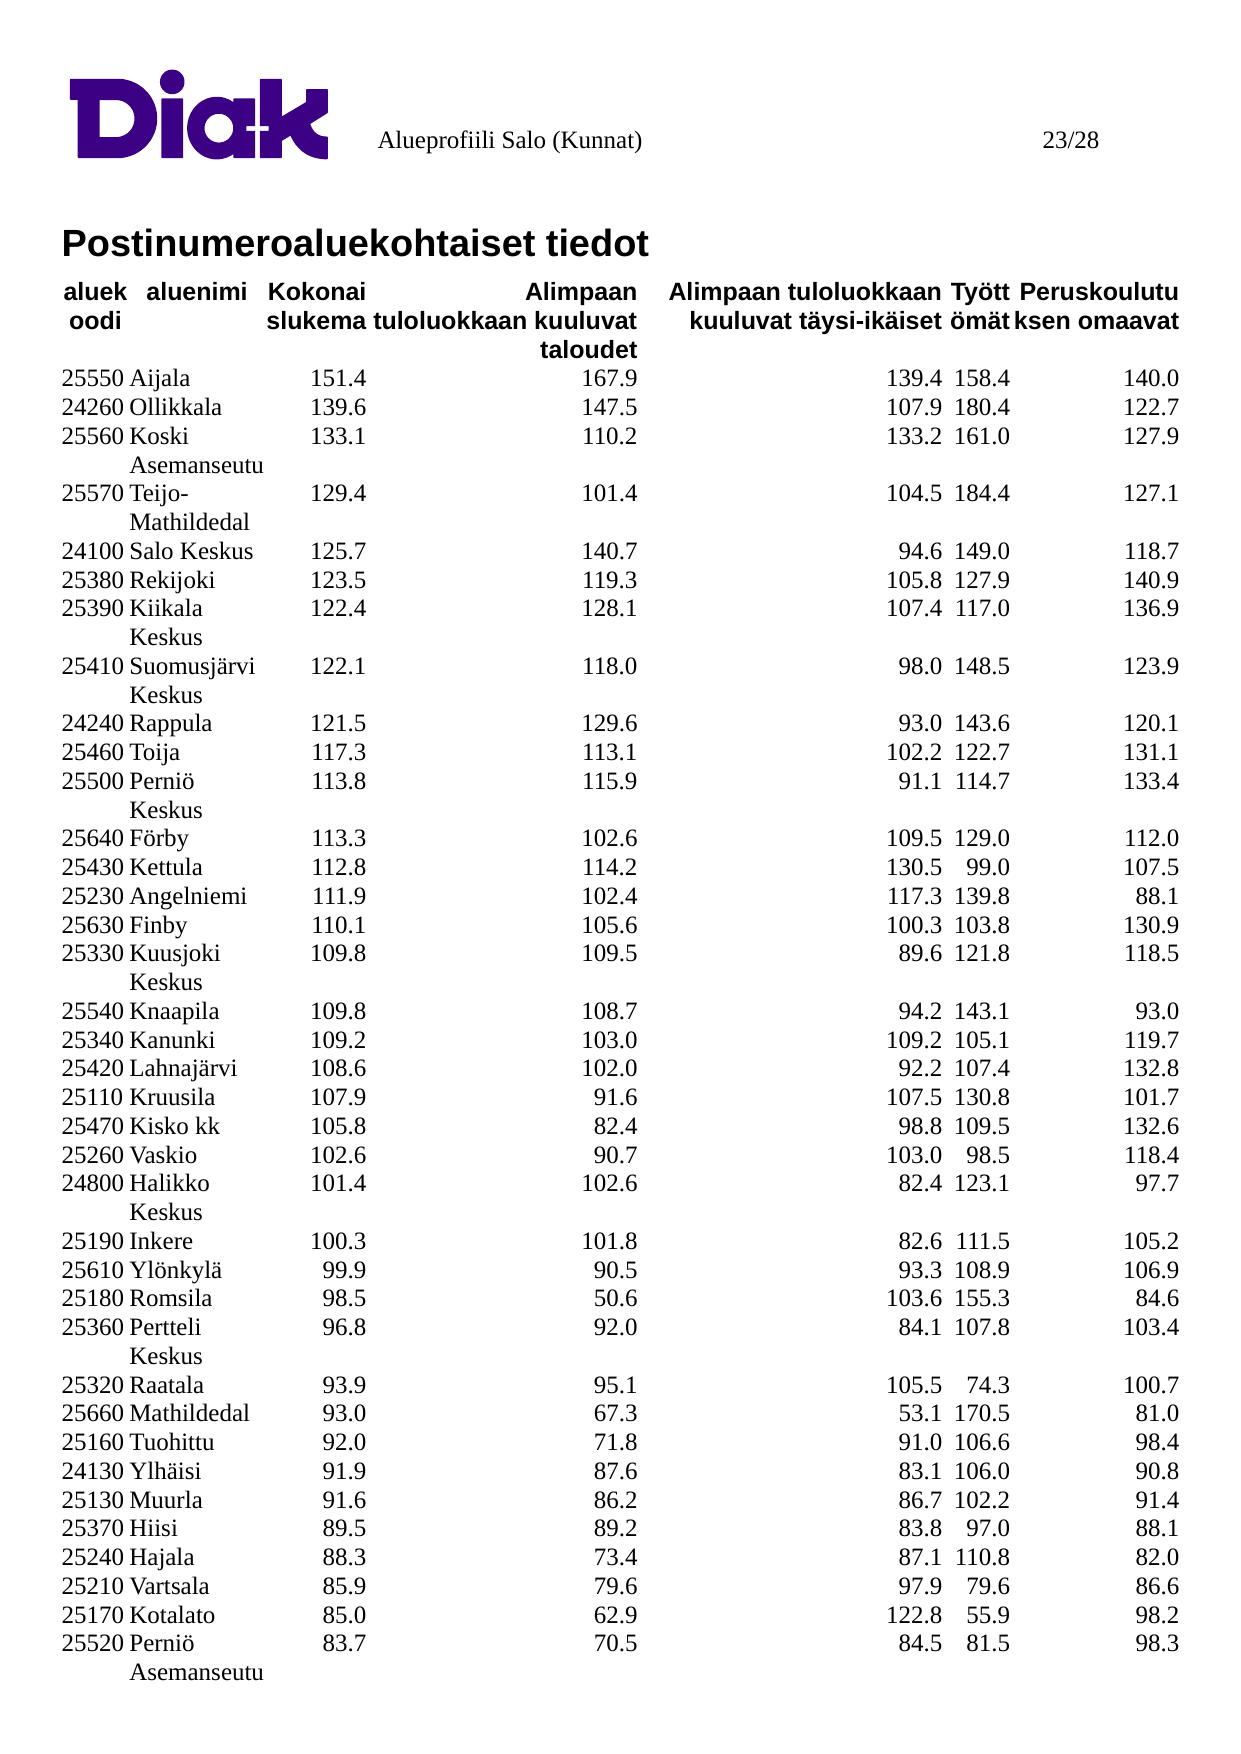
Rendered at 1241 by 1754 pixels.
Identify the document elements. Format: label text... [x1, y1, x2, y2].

table_cell Ylönkylä [129, 1255, 264, 1283]
table_cell 107.9 [265, 1082, 366, 1111]
table_cell Kotalato [129, 1600, 264, 1628]
table_cell 151.4 [265, 364, 366, 392]
table_cell 106.6 [942, 1427, 1010, 1456]
table_cell 83.1 [637, 1456, 942, 1485]
table_cell 87.1 [637, 1542, 942, 1571]
table_cell 82.4 [637, 1169, 942, 1226]
table_cell Lahnajärvi [129, 1054, 264, 1082]
table_cell Koski Asemanseutu [129, 421, 264, 478]
table_cell 25640 [61, 824, 129, 852]
table_cell 25160 [61, 1427, 129, 1456]
table_cell 25210 [61, 1571, 129, 1600]
table_cell 84.5 [637, 1629, 942, 1686]
table_cell 112.8 [265, 852, 366, 881]
table_cell Hiisi [129, 1514, 264, 1542]
table_cell 70.5 [366, 1629, 637, 1686]
table_cell 99.0 [942, 852, 1010, 881]
table_cell 25560 [61, 421, 129, 478]
table_cell 55.9 [942, 1600, 1010, 1628]
table_cell 123.1 [942, 1169, 1010, 1226]
table_cell 133.2 [637, 421, 942, 478]
table_cell 25260 [61, 1140, 129, 1168]
table_cell 107.5 [637, 1082, 942, 1111]
table_cell 25360 [61, 1312, 129, 1370]
table_cell 89.6 [637, 939, 942, 996]
table_cell 139.8 [942, 881, 1010, 910]
table_cell 100.3 [265, 1226, 366, 1255]
table_cell 93.9 [265, 1370, 366, 1398]
table_header Peruskoulutuksen omaavat [1010, 277, 1179, 363]
table_cell 101.4 [366, 479, 637, 536]
table_cell 25340 [61, 1025, 129, 1053]
table_cell 105.1 [942, 1025, 1010, 1053]
table_cell 25610 [61, 1255, 129, 1283]
table_cell Salo Keskus [129, 536, 264, 565]
table_cell 121.5 [265, 709, 366, 737]
table_cell 108.6 [265, 1054, 366, 1082]
table_cell 25550 [61, 364, 129, 392]
table_cell Aijala [129, 364, 264, 392]
table_header aluenimi [129, 277, 264, 363]
table_cell 140.9 [1010, 565, 1179, 593]
table_cell 110.1 [265, 910, 366, 938]
table_cell 127.9 [942, 565, 1010, 593]
table_cell 133.4 [1010, 766, 1179, 823]
table_cell 121.8 [942, 939, 1010, 996]
table_cell 184.4 [942, 479, 1010, 536]
table_cell Raatala [129, 1370, 264, 1398]
table_cell 25380 [61, 565, 129, 593]
table_cell 147.5 [366, 392, 637, 421]
table_cell 86.2 [366, 1485, 637, 1513]
table_cell 25410 [61, 651, 129, 708]
table_cell Ylhäisi [129, 1456, 264, 1485]
table_cell 119.3 [366, 565, 637, 593]
table_cell 180.4 [942, 392, 1010, 421]
table_cell 101.8 [366, 1226, 637, 1255]
table_cell 91.6 [366, 1082, 637, 1111]
table_cell Vaskio [129, 1140, 264, 1168]
table_cell Pertteli Keskus [129, 1312, 264, 1370]
table_cell 109.5 [942, 1111, 1010, 1140]
table_cell 130.5 [637, 852, 942, 881]
table_cell 84.1 [637, 1312, 942, 1370]
table_cell Kiikala Keskus [129, 594, 264, 651]
table_cell 102.6 [366, 824, 637, 852]
table_cell 74.3 [942, 1370, 1010, 1398]
table_cell 129.0 [942, 824, 1010, 852]
table_cell 102.6 [265, 1140, 366, 1168]
table_cell Förby [129, 824, 264, 852]
table_cell 167.9 [366, 364, 637, 392]
table_cell Knaapila [129, 996, 264, 1025]
table_header aluekoodi [61, 277, 129, 363]
table_cell 117.0 [942, 594, 1010, 651]
table_cell 91.1 [637, 766, 942, 823]
table_cell 92.2 [637, 1054, 942, 1082]
table_cell 107.8 [942, 1312, 1010, 1370]
table_cell 91.4 [1010, 1485, 1179, 1513]
table_cell 81.0 [1010, 1399, 1179, 1427]
table_cell 111.5 [942, 1226, 1010, 1255]
table_cell 25520 [61, 1629, 129, 1686]
table_cell 113.8 [265, 766, 366, 823]
table_cell 102.6 [366, 1169, 637, 1226]
table_cell 25630 [61, 910, 129, 938]
table_cell 105.5 [637, 1370, 942, 1398]
table_cell Inkere [129, 1226, 264, 1255]
table_header Työttömät [942, 277, 1010, 363]
table_cell 104.5 [637, 479, 942, 536]
table_cell Muurla [129, 1485, 264, 1513]
table_cell 118.5 [1010, 939, 1179, 996]
table_cell 84.6 [1010, 1284, 1179, 1312]
table_cell 140.7 [366, 536, 637, 565]
table_cell 81.5 [942, 1629, 1010, 1686]
table_cell 25430 [61, 852, 129, 881]
table_cell 93.3 [637, 1255, 942, 1283]
table_cell Romsila [129, 1284, 264, 1312]
table_cell 130.9 [1010, 910, 1179, 938]
table_cell 105.2 [1010, 1226, 1179, 1255]
table_cell 25180 [61, 1284, 129, 1312]
table_cell 123.9 [1010, 651, 1179, 708]
table_cell 107.5 [1010, 852, 1179, 881]
table_cell 122.8 [637, 1600, 942, 1628]
table_cell 25660 [61, 1399, 129, 1427]
table_cell 85.0 [265, 1600, 366, 1628]
table_cell 140.0 [1010, 364, 1179, 392]
table_header Alimpaan tuloluokkaan kuuluvat täysi-ikäiset [637, 277, 942, 363]
table_cell 90.5 [366, 1255, 637, 1283]
table_cell Teijo-Mathildedal [129, 479, 264, 536]
table_cell 110.2 [366, 421, 637, 478]
table_cell 129.4 [265, 479, 366, 536]
table_cell 94.2 [637, 996, 942, 1025]
table_cell 96.8 [265, 1312, 366, 1370]
table_cell 91.9 [265, 1456, 366, 1485]
table_cell 107.9 [637, 392, 942, 421]
table_cell 122.1 [265, 651, 366, 708]
table_cell Kisko kk [129, 1111, 264, 1140]
table_cell Kruusila [129, 1082, 264, 1111]
table_cell 25500 [61, 766, 129, 823]
table_cell 133.1 [265, 421, 366, 478]
table_header Kokonaislukema [265, 277, 366, 363]
table_cell 86.7 [637, 1485, 942, 1513]
table_cell 128.1 [366, 594, 637, 651]
table_cell Halikko Keskus [129, 1169, 264, 1226]
table_cell 97.7 [1010, 1169, 1179, 1226]
table_cell Vartsala [129, 1571, 264, 1600]
table_cell 88.3 [265, 1542, 366, 1571]
table_cell 102.0 [366, 1054, 637, 1082]
table_cell 25460 [61, 737, 129, 766]
table_cell 97.9 [637, 1571, 942, 1600]
table_cell 115.9 [366, 766, 637, 823]
table_cell 106.0 [942, 1456, 1010, 1485]
table_cell 95.1 [366, 1370, 637, 1398]
table_cell 25230 [61, 881, 129, 910]
table_cell 143.1 [942, 996, 1010, 1025]
table_cell 82.4 [366, 1111, 637, 1140]
subtitle Postinumeroaluekohtaiset tiedot [61, 221, 1179, 265]
table_cell 129.6 [366, 709, 637, 737]
table_cell 108.9 [942, 1255, 1010, 1283]
table_cell 89.5 [265, 1514, 366, 1542]
table_cell 125.7 [265, 536, 366, 565]
table_cell 98.0 [637, 651, 942, 708]
table_cell 143.6 [942, 709, 1010, 737]
table_cell 24130 [61, 1456, 129, 1485]
table_cell 85.9 [265, 1571, 366, 1600]
table_cell 103.4 [1010, 1312, 1179, 1370]
table_cell 117.3 [637, 881, 942, 910]
table_cell Perniö Keskus [129, 766, 264, 823]
table_cell 93.0 [1010, 996, 1179, 1025]
table_cell 106.9 [1010, 1255, 1179, 1283]
table_cell 114.2 [366, 852, 637, 881]
table_cell 117.3 [265, 737, 366, 766]
table_cell 123.5 [265, 565, 366, 593]
table_cell 127.9 [1010, 421, 1179, 478]
table_cell 105.8 [265, 1111, 366, 1140]
table_cell 132.6 [1010, 1111, 1179, 1140]
table_cell 118.0 [366, 651, 637, 708]
table_cell 119.7 [1010, 1025, 1179, 1053]
table_cell 24100 [61, 536, 129, 565]
table_cell Finby [129, 910, 264, 938]
table_cell 132.8 [1010, 1054, 1179, 1082]
table_cell 86.6 [1010, 1571, 1179, 1600]
table_cell 148.5 [942, 651, 1010, 708]
table_cell 113.1 [366, 737, 637, 766]
table_cell 90.7 [366, 1140, 637, 1168]
table_cell 155.3 [942, 1284, 1010, 1312]
table_cell 122.7 [1010, 392, 1179, 421]
table_cell Suomusjärvi Keskus [129, 651, 264, 708]
table_cell 109.2 [637, 1025, 942, 1053]
table_cell 79.6 [366, 1571, 637, 1600]
table_cell Kuusjoki Keskus [129, 939, 264, 996]
table_cell Mathildedal [129, 1399, 264, 1427]
table_cell Rappula [129, 709, 264, 737]
table_cell 82.6 [637, 1226, 942, 1255]
table_cell 120.1 [1010, 709, 1179, 737]
table_cell 50.6 [366, 1284, 637, 1312]
table_cell 109.8 [265, 939, 366, 996]
table_cell 83.8 [637, 1514, 942, 1542]
table_cell 101.4 [265, 1169, 366, 1226]
table_cell 87.6 [366, 1456, 637, 1485]
table_cell 98.4 [1010, 1427, 1179, 1456]
table_cell 25110 [61, 1082, 129, 1111]
table_cell 98.5 [942, 1140, 1010, 1168]
table_cell 24240 [61, 709, 129, 737]
table_cell 111.9 [265, 881, 366, 910]
table_cell 25330 [61, 939, 129, 996]
table_cell 25540 [61, 996, 129, 1025]
table_cell 112.0 [1010, 824, 1179, 852]
table_cell 25130 [61, 1485, 129, 1513]
table_cell 99.9 [265, 1255, 366, 1283]
table_cell 92.0 [366, 1312, 637, 1370]
table_cell 93.0 [265, 1399, 366, 1427]
table_cell 105.6 [366, 910, 637, 938]
table_cell 25170 [61, 1600, 129, 1628]
table_cell Perniö Asemanseutu [129, 1629, 264, 1686]
table_cell 114.7 [942, 766, 1010, 823]
table_cell 110.8 [942, 1542, 1010, 1571]
table_cell 103.0 [637, 1140, 942, 1168]
table_cell 101.7 [1010, 1082, 1179, 1111]
table_cell 53.1 [637, 1399, 942, 1427]
table_cell 73.4 [366, 1542, 637, 1571]
table_cell 102.2 [637, 737, 942, 766]
table_cell 118.7 [1010, 536, 1179, 565]
table_cell 62.9 [366, 1600, 637, 1628]
table_cell 25420 [61, 1054, 129, 1082]
table_cell Kanunki [129, 1025, 264, 1053]
table_cell 82.0 [1010, 1542, 1179, 1571]
table_cell 109.2 [265, 1025, 366, 1053]
table_cell 118.4 [1010, 1140, 1179, 1168]
table_cell 25390 [61, 594, 129, 651]
table_cell Angelniemi [129, 881, 264, 910]
table_cell 100.7 [1010, 1370, 1179, 1398]
table_cell 103.8 [942, 910, 1010, 938]
table_cell 100.3 [637, 910, 942, 938]
table_cell 102.4 [366, 881, 637, 910]
table_cell 25370 [61, 1514, 129, 1542]
table_cell 88.1 [1010, 881, 1179, 910]
table_cell 127.1 [1010, 479, 1179, 536]
table_cell 93.0 [637, 709, 942, 737]
table_cell 83.7 [265, 1629, 366, 1686]
table_cell Tuohittu [129, 1427, 264, 1456]
table_cell Ollikkala [129, 392, 264, 421]
table_cell 139.4 [637, 364, 942, 392]
table_cell 122.4 [265, 594, 366, 651]
table_cell 170.5 [942, 1399, 1010, 1427]
table_cell Hajala [129, 1542, 264, 1571]
table_cell 131.1 [1010, 737, 1179, 766]
table_cell 108.7 [366, 996, 637, 1025]
table_cell Rekijoki [129, 565, 264, 593]
table_cell 98.8 [637, 1111, 942, 1140]
table_cell 25320 [61, 1370, 129, 1398]
table_cell 98.2 [1010, 1600, 1179, 1628]
table_cell 136.9 [1010, 594, 1179, 651]
table_cell 122.7 [942, 737, 1010, 766]
table_cell 103.6 [637, 1284, 942, 1312]
table_cell 98.3 [1010, 1629, 1179, 1686]
table_cell 130.8 [942, 1082, 1010, 1111]
table_cell 103.0 [366, 1025, 637, 1053]
table_cell 25190 [61, 1226, 129, 1255]
table_cell 109.8 [265, 996, 366, 1025]
table_cell 97.0 [942, 1514, 1010, 1542]
table_cell 113.3 [265, 824, 366, 852]
table_cell 24800 [61, 1169, 129, 1226]
table_header Alimpaan tuloluokkaan kuuluvat taloudet [366, 277, 637, 363]
table_cell 107.4 [942, 1054, 1010, 1082]
table_cell 158.4 [942, 364, 1010, 392]
table_cell 88.1 [1010, 1514, 1179, 1542]
table_cell 161.0 [942, 421, 1010, 478]
table_cell 25570 [61, 479, 129, 536]
table_cell 24260 [61, 392, 129, 421]
table_cell 67.3 [366, 1399, 637, 1427]
table_cell 107.4 [637, 594, 942, 651]
table_cell Kettula [129, 852, 264, 881]
table_cell 71.8 [366, 1427, 637, 1456]
table_cell 91.0 [637, 1427, 942, 1456]
table_cell 102.2 [942, 1485, 1010, 1513]
table_cell 25470 [61, 1111, 129, 1140]
table_cell 91.6 [265, 1485, 366, 1513]
table_cell 109.5 [366, 939, 637, 996]
table_cell 94.6 [637, 536, 942, 565]
table_cell 98.5 [265, 1284, 366, 1312]
table_cell 79.6 [942, 1571, 1010, 1600]
table_cell 105.8 [637, 565, 942, 593]
table_cell 92.0 [265, 1427, 366, 1456]
table_cell 25240 [61, 1542, 129, 1571]
table_cell Toija [129, 737, 264, 766]
table_cell 139.6 [265, 392, 366, 421]
table_cell 149.0 [942, 536, 1010, 565]
table_cell 109.5 [637, 824, 942, 852]
table_cell 89.2 [366, 1514, 637, 1542]
table_cell 90.8 [1010, 1456, 1179, 1485]
